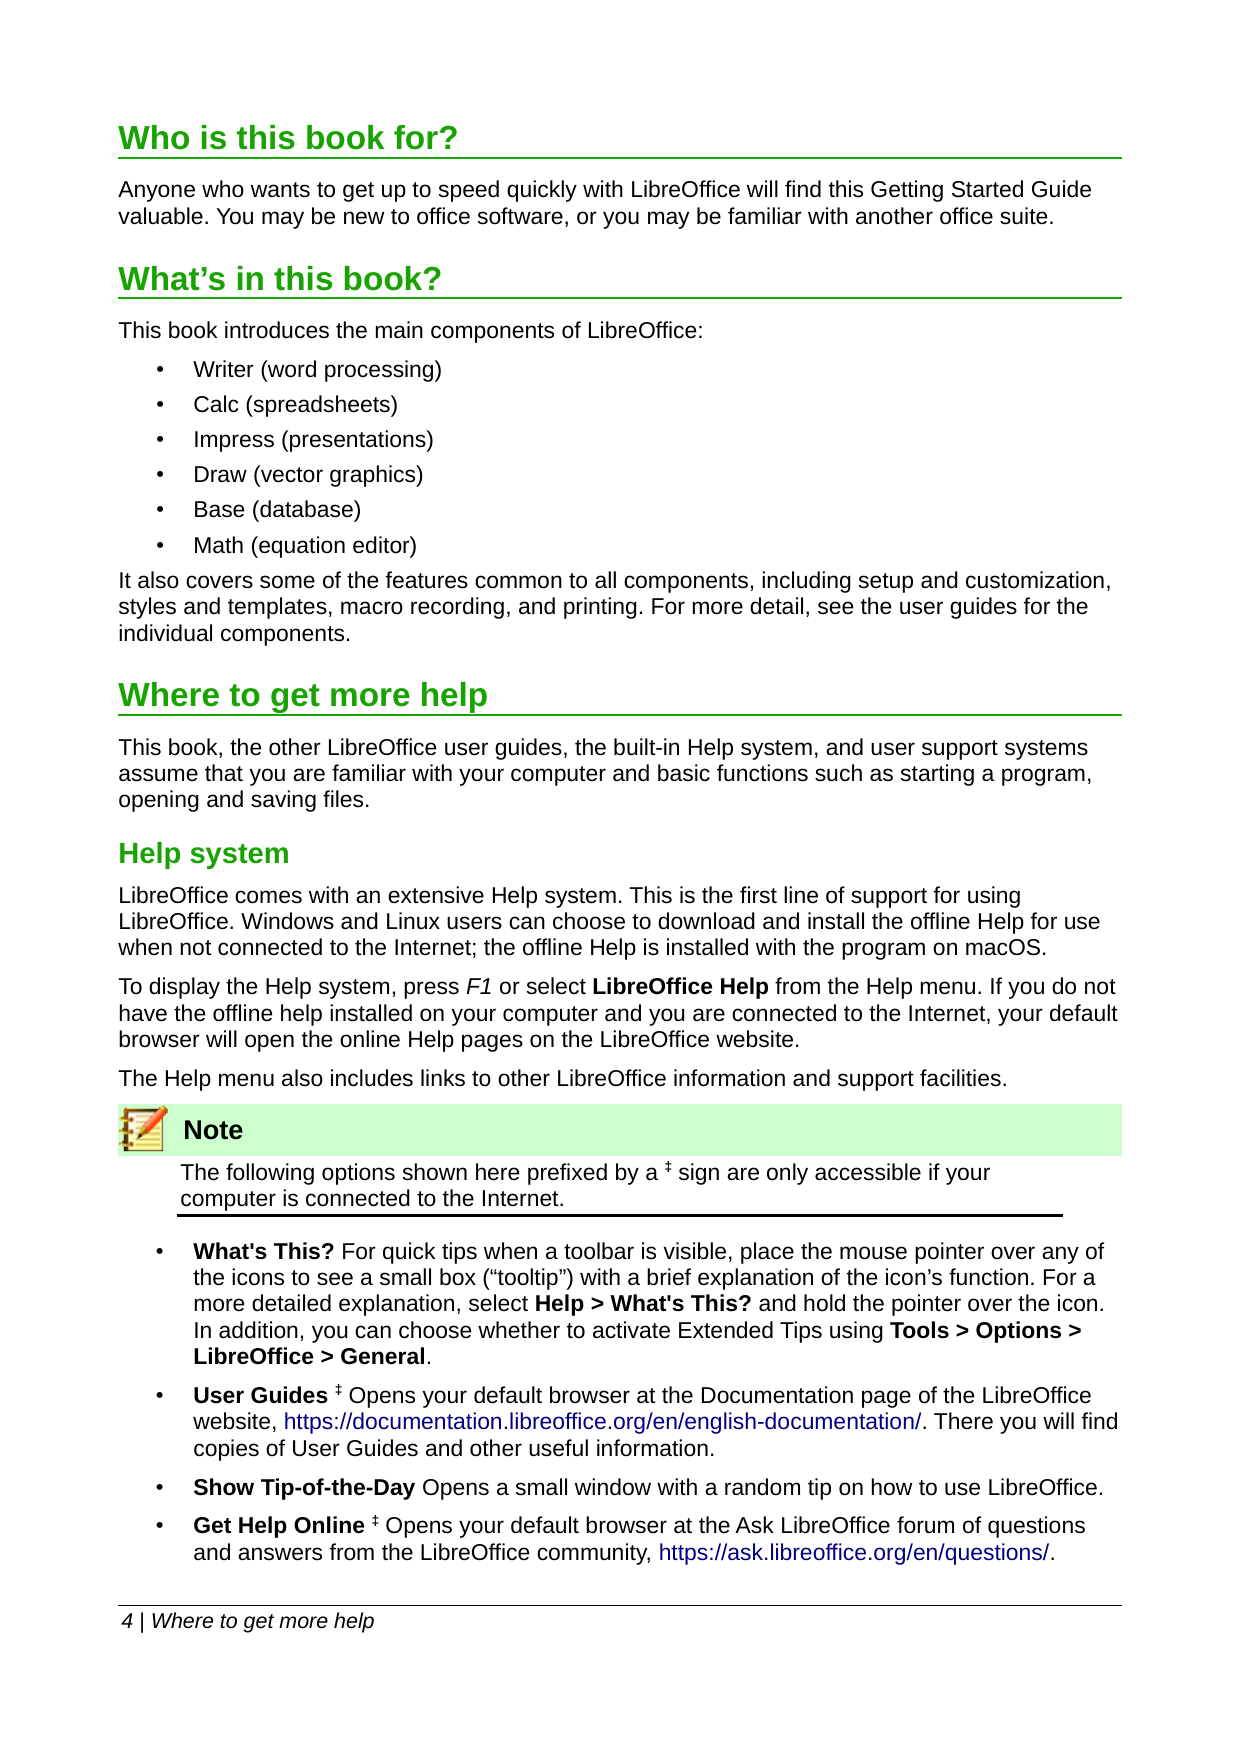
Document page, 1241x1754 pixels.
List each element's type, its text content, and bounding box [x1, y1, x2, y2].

subtitle Where to get more help [118, 675, 1122, 714]
text The following options shown here prefixed by a ‡ sign are only accessible if your computer is connected to the Internet. [177, 1156, 1063, 1214]
text To display the Help system, press F1 or select LibreOffice Help from the Help menu. If you do not have the offline help installed on your computer and you are connected to the Internet, your default browser will open the online Help pages on the LibreOffice website. [118, 973, 1122, 1052]
subtitle Note [118, 1104, 1122, 1156]
list Show Tip-of-the-Day Opens a small window with a random tip on how to use LibreOffice. [156, 1473, 1122, 1500]
subtitle What’s in this book? [118, 258, 1122, 297]
list Impress (presentations) [156, 426, 1122, 452]
subtitle Help system [118, 836, 1122, 870]
text This book, the other LibreOffice user guides, the built-in Help system, and user support systems assume that you are familiar with your computer and basic functions such as starting a program, opening and saving files. [118, 734, 1122, 813]
list Get Help Online ‡ Opens your default browser at the Ask LibreOffice forum of questions and answers from the LibreOffice community, https://ask.libreoffice.org/en/questions/. [156, 1512, 1122, 1565]
list What's This? For quick tips when a toolbar is visible, place the mouse pointer over any of the icons to see a small box (“tooltip”) with a brief explanation of the icon’s function. For a more detailed explanation, select Help > What's This? and hold the pointer over the icon. In addition, you can choose whether to activate Extended Tips using Tools > Options > LibreOffice > General. [156, 1238, 1122, 1369]
list Calc (spreadsheets) [156, 391, 1122, 417]
text It also covers some of the features common to all components, including setup and customization, styles and templates, macro recording, and printing. For more detail, see the user guides for the individual components. [118, 567, 1122, 646]
list Draw (vector graphics) [156, 461, 1122, 488]
list User Guides ‡ Opens your default browser at the Documentation page of the LibreOffice website, https://documentation.libreoffice.org/en/english-documentation/. There you will find copies of User Guides and other useful information. [156, 1382, 1122, 1461]
list Base (database) [156, 496, 1122, 523]
subtitle Who is this book for? [118, 118, 1122, 157]
text The Help menu also includes links to other LibreOffice information and support facilities. [118, 1065, 1122, 1091]
list Math (equation editor) [156, 532, 1122, 558]
text LibreOffice comes with an extensive Help system. This is the first line of support for using LibreOffice. Windows and Linux users can choose to download and install the offline Help for use when not connected to the Internet; the offline Help is installed with the program on macOS. [118, 882, 1122, 961]
picture [119, 1104, 170, 1155]
list Writer (word processing) [156, 356, 1122, 382]
text This book introduces the main components of LibreOffice: [118, 317, 1122, 343]
text Anyone who wants to get up to speed quickly with LibreOffice will find this Getting Started Guide valuable. You may be new to office software, or you may be familiar with another office suite. [118, 176, 1122, 229]
